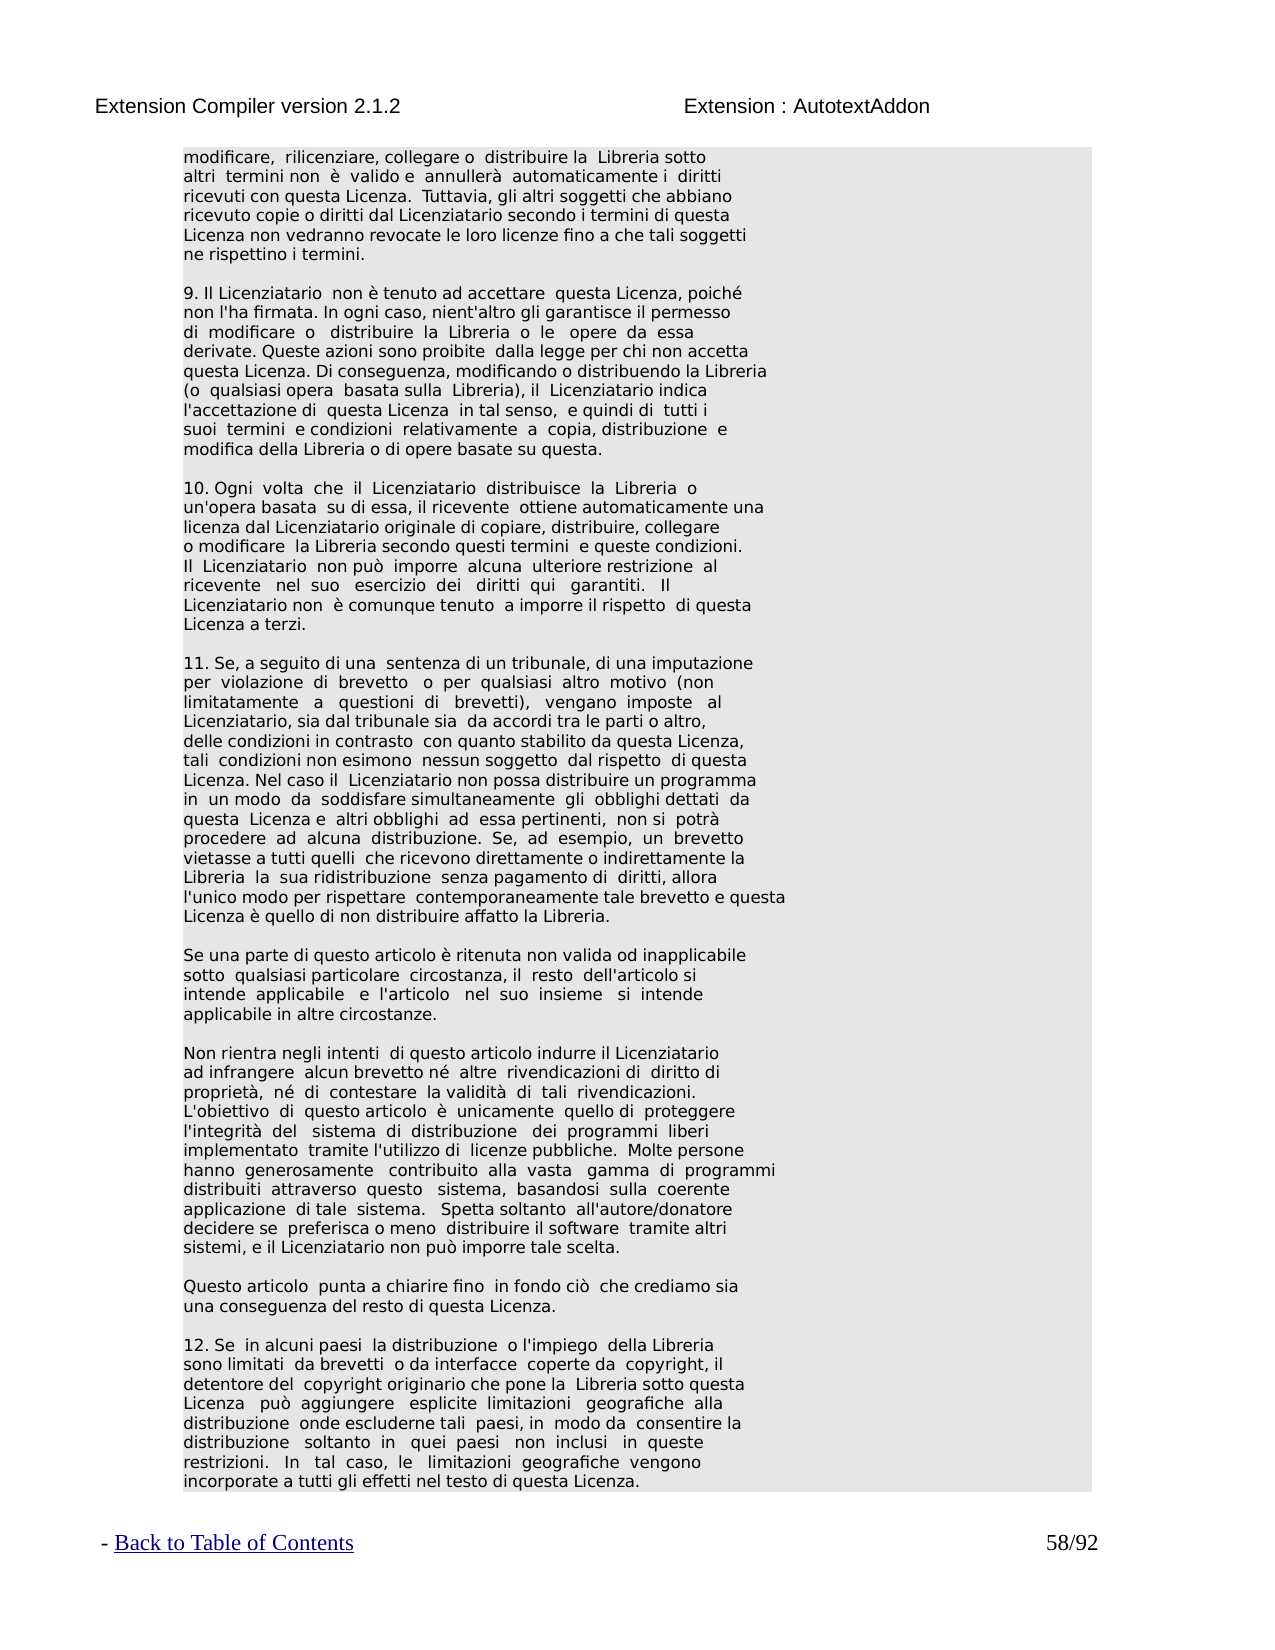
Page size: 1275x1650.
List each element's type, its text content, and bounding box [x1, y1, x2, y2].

text intende applicabile e l'articolo nel suo insieme si intende [183, 985, 1092, 1004]
text sistemi, e il Licenziatario non può imporre tale scelta. [183, 1238, 1092, 1258]
text Licenziatario, sia dal tribunale sia da accordi tra le parti o altro, [183, 712, 1092, 732]
text Licenza può aggiungere esplicite limitazioni geografiche alla [183, 1394, 1092, 1414]
text ricevuti con questa Licenza. Tuttavia, gli altri soggetti che abbiano [183, 186, 1092, 206]
text restrizioni. In tal caso, le limitazioni geografiche vengono [183, 1453, 1092, 1472]
text proprietà, né di contestare la validità di tali rivendicazioni. [183, 1082, 1092, 1102]
text limitatamente a questioni di brevetti), vengano imposte al [183, 693, 1092, 712]
text delle condizioni in contrasto con quanto stabilito da questa Licenza, [183, 732, 1092, 751]
text ricevente nel suo esercizio dei diritti qui garantiti. Il [183, 576, 1092, 596]
text detentore del copyright originario che pone la Libreria sotto questa [183, 1375, 1092, 1394]
text 9. Il Licenziatario non è tenuto ad accettare questa Licenza, poiché [183, 284, 1092, 303]
text distribuzione soltanto in quei paesi non inclusi in queste [183, 1433, 1092, 1453]
text modificare, rilicenziare, collegare o distribuire la Libreria sotto [183, 147, 1092, 167]
text ad infrangere alcun brevetto né altre rivendicazioni di diritto di [183, 1063, 1092, 1082]
text (o qualsiasi opera basata sulla Libreria), il Licenziatario indica [183, 381, 1092, 401]
text licenza dal Licenziatario originale di copiare, distribuire, collegare [183, 518, 1092, 537]
text o modificare la Libreria secondo questi termini e queste condizioni. [183, 537, 1092, 557]
text applicabile in altre circostanze. [183, 1004, 1092, 1024]
text 12. Se in alcuni paesi la distribuzione o l'impiego della Libreria [183, 1336, 1092, 1355]
text sotto qualsiasi particolare circostanza, il resto dell'articolo si [183, 966, 1092, 985]
text tali condizioni non esimono nessun soggetto dal rispetto di questa [183, 751, 1092, 771]
text non l'ha firmata. In ogni caso, nient'altro gli garantisce il permesso [183, 303, 1092, 323]
text suoi termini e condizioni relativamente a copia, distribuzione e [183, 420, 1092, 440]
text l'integrità del sistema di distribuzione dei programmi liberi [183, 1121, 1092, 1141]
text modifica della Libreria o di opere basate su questa. [183, 440, 1092, 459]
text applicazione di tale sistema. Spetta soltanto all'autore/donatore [183, 1199, 1092, 1219]
text sono limitati da brevetti o da interfacce coperte da copyright, il [183, 1355, 1092, 1375]
text Libreria la sua ridistribuzione senza pagamento di diritti, allora [183, 868, 1092, 888]
text un'opera basata su di essa, il ricevente ottiene automaticamente una [183, 498, 1092, 518]
text Licenza a terzi. [183, 615, 1092, 634]
text Non rientra negli intenti di questo articolo indurre il Licenziatario [183, 1043, 1092, 1063]
text questa Licenza e altri obblighi ad essa pertinenti, non si potrà [183, 810, 1092, 829]
text Licenza non vedranno revocate le loro licenze fino a che tali soggetti [183, 225, 1092, 245]
text procedere ad alcuna distribuzione. Se, ad esempio, un brevetto [183, 829, 1092, 849]
text Licenza è quello di non distribuire affatto la Libreria. [183, 907, 1092, 927]
text ricevuto copie o diritti dal Licenziatario secondo i termini di questa [183, 206, 1092, 225]
text in un modo da soddisfare simultaneamente gli obblighi dettati da [183, 790, 1092, 810]
text derivate. Queste azioni sono proibite dalla legge per chi non accetta [183, 342, 1092, 362]
text decidere se preferisca o meno distribuire il software tramite altri [183, 1219, 1092, 1238]
text Questo articolo punta a chiarire fino in fondo ciò che crediamo sia [183, 1277, 1092, 1297]
text altri termini non è valido e annullerà automaticamente i diritti [183, 167, 1092, 186]
text vietasse a tutti quelli che ricevono direttamente o indirettamente la [183, 849, 1092, 868]
text ne rispettino i termini. [183, 245, 1092, 264]
text hanno generosamente contribuito alla vasta gamma di programmi [183, 1160, 1092, 1180]
text l'unico modo per rispettare contemporaneamente tale brevetto e questa [183, 888, 1092, 907]
text 11. Se, a seguito di una sentenza di un tribunale, di una imputazione [183, 654, 1092, 673]
text Licenza. Nel caso il Licenziatario non possa distribuire un programma [183, 771, 1092, 790]
text 10. Ogni volta che il Licenziatario distribuisce la Libreria o [183, 479, 1092, 498]
text Licenziatario non è comunque tenuto a imporre il rispetto di questa [183, 596, 1092, 615]
text l'accettazione di questa Licenza in tal senso, e quindi di tutti i [183, 401, 1092, 420]
text Il Licenziatario non può imporre alcuna ulteriore restrizione al [183, 557, 1092, 576]
text implementato tramite l'utilizzo di licenze pubbliche. Molte persone [183, 1141, 1092, 1160]
text distribuzione onde escluderne tali paesi, in modo da consentire la [183, 1414, 1092, 1433]
text L'obiettivo di questo articolo è unicamente quello di proteggere [183, 1102, 1092, 1121]
text per violazione di brevetto o per qualsiasi altro motivo (non [183, 673, 1092, 693]
text di modificare o distribuire la Libreria o le opere da essa [183, 323, 1092, 342]
text questa Licenza. Di conseguenza, modificando o distribuendo la Libreria [183, 362, 1092, 381]
text una conseguenza del resto di questa Licenza. [183, 1297, 1092, 1316]
text Se una parte di questo articolo è ritenuta non valida od inapplicabile [183, 946, 1092, 966]
text incorporate a tutti gli effetti nel testo di questa Licenza. [183, 1472, 1092, 1492]
text distribuiti attraverso questo sistema, basandosi sulla coerente [183, 1180, 1092, 1199]
